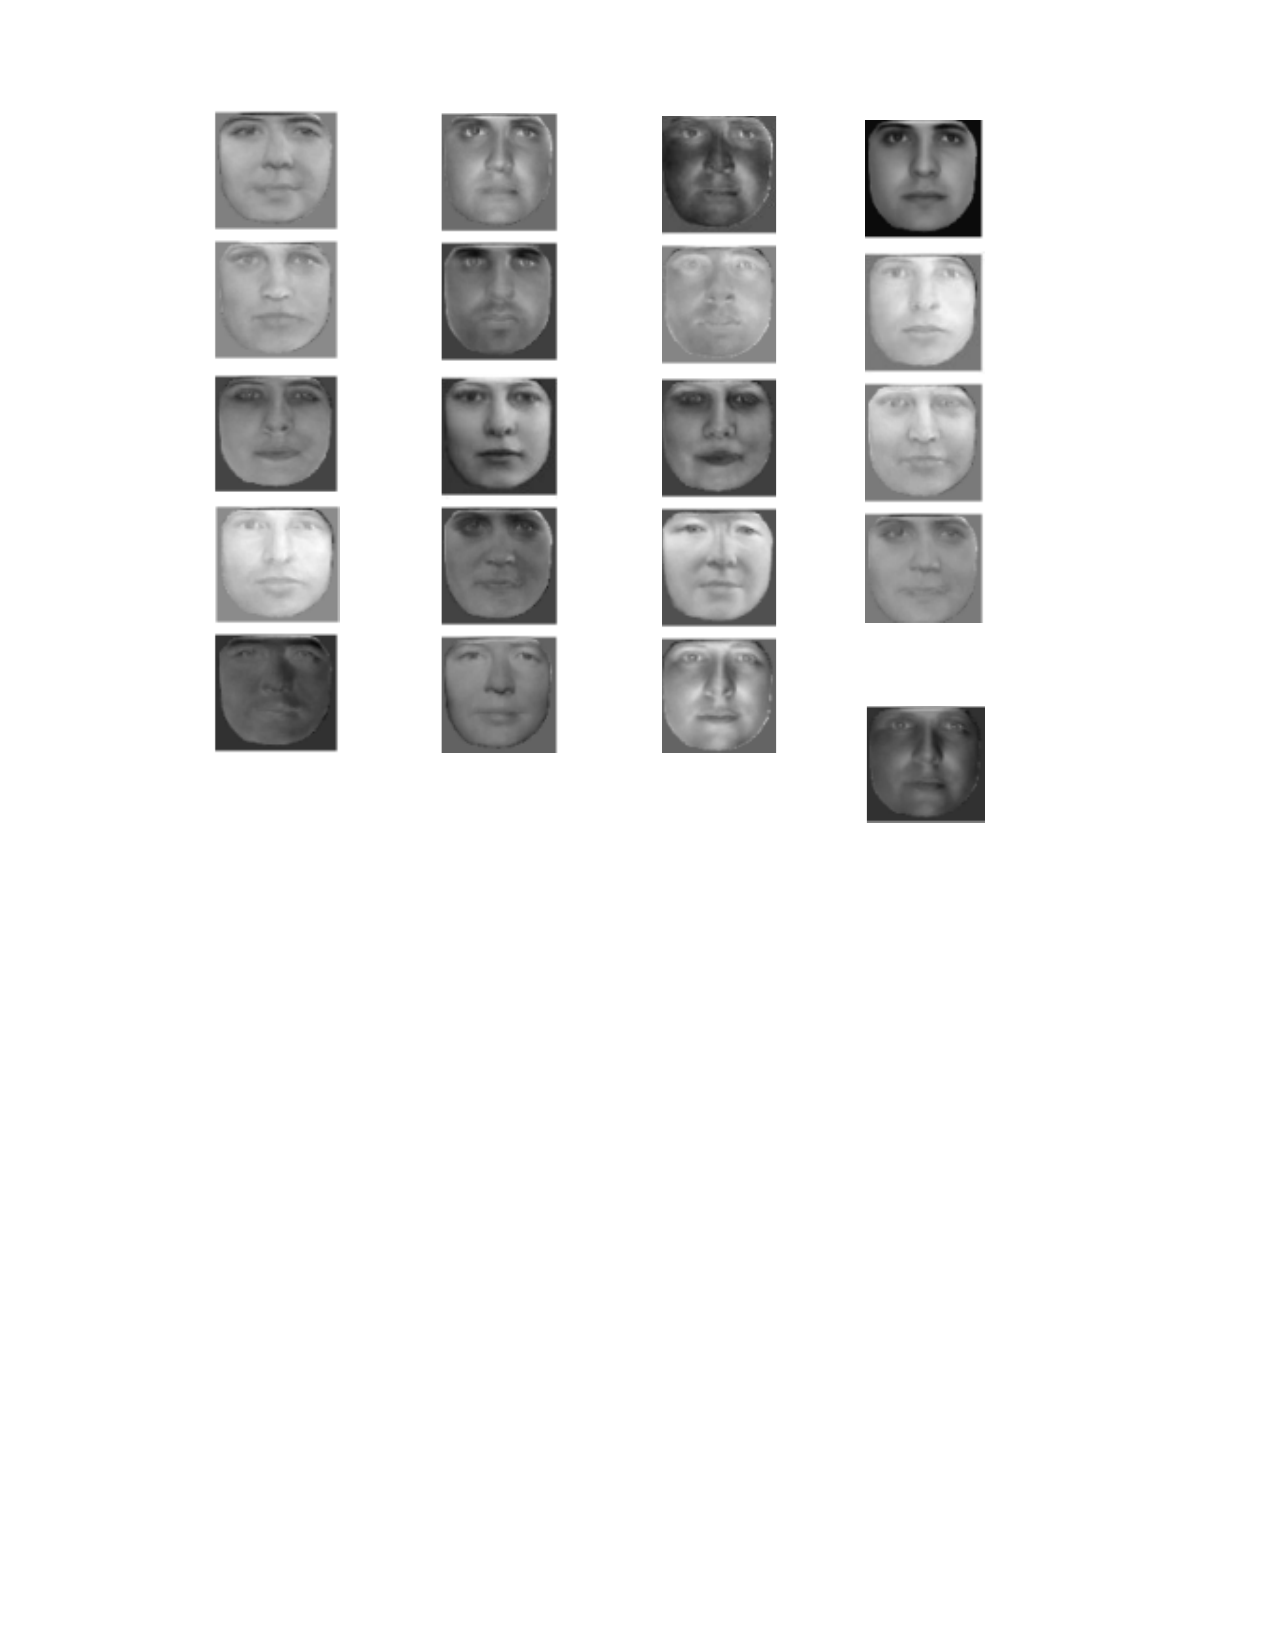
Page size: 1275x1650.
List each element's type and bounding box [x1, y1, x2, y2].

picture [866, 706, 985, 823]
picture [662, 116, 777, 753]
picture [865, 120, 985, 623]
picture [214, 108, 340, 756]
picture [441, 113, 558, 753]
